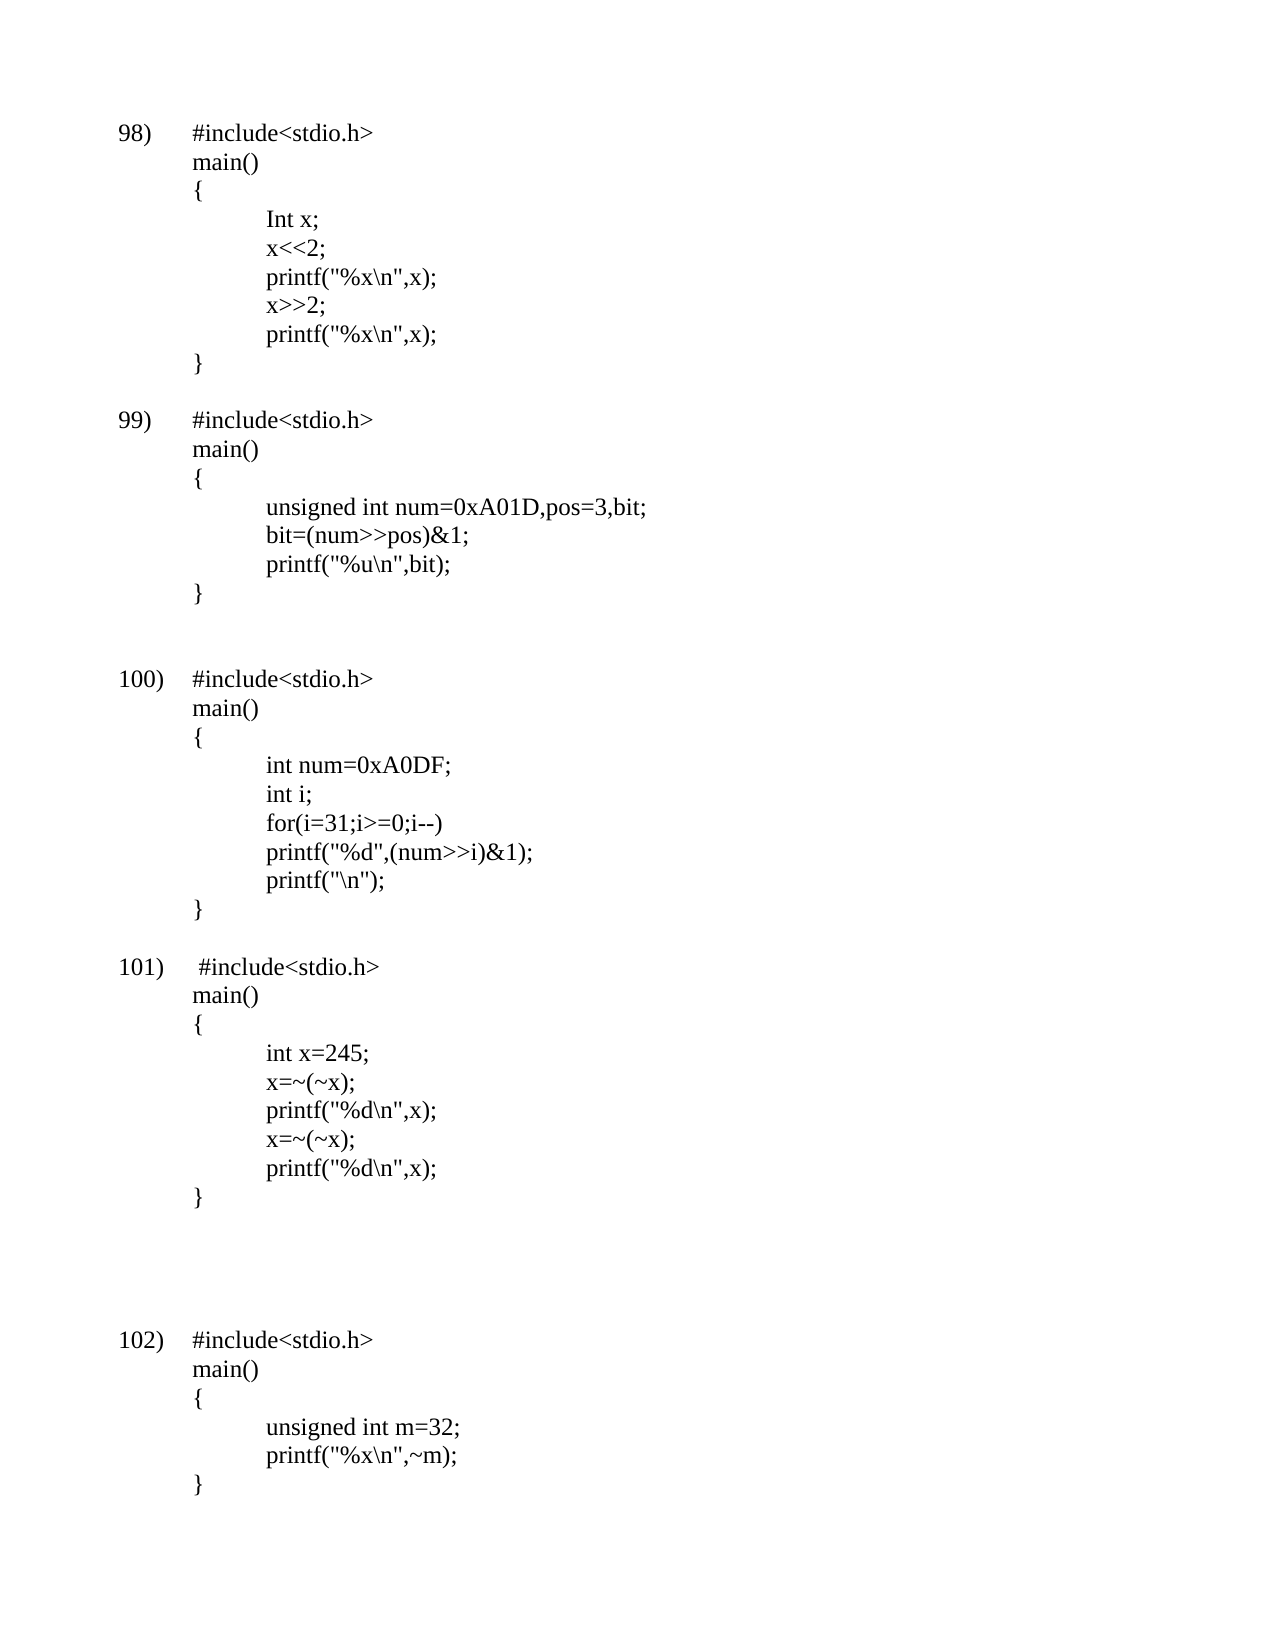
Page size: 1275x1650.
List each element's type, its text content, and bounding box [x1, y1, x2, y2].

text int x=245; [118, 1038, 1157, 1067]
text x>>2; [118, 291, 1157, 319]
text } [118, 1469, 1157, 1498]
text main() [118, 981, 1157, 1009]
text 101) #include<stdio.h> [118, 952, 1157, 981]
text main() [118, 434, 1157, 463]
text 98) #include<stdio.h> [118, 118, 1157, 147]
text for(i=31;i>=0;i--) [118, 808, 1157, 837]
text printf("%d\n",x); [118, 1153, 1157, 1182]
text } [118, 578, 1157, 607]
text x=~(~x); [118, 1124, 1157, 1153]
text main() [118, 1354, 1157, 1383]
text unsigned int num=0xA01D,pos=3,bit; [118, 492, 1157, 521]
text printf("%x\n",~m); [118, 1441, 1157, 1469]
text } [118, 348, 1157, 377]
text 102) #include<stdio.h> [118, 1326, 1157, 1354]
text { [118, 1009, 1157, 1038]
text { [118, 1383, 1157, 1412]
text { [118, 463, 1157, 492]
text unsigned int m=32; [118, 1412, 1157, 1441]
text printf("%x\n",x); [118, 319, 1157, 348]
text } [118, 1182, 1157, 1211]
text main() [118, 693, 1157, 722]
text main() [118, 147, 1157, 176]
text int num=0xA0DF; [118, 751, 1157, 779]
text { [118, 176, 1157, 204]
text x<<2; [118, 233, 1157, 262]
text int i; [118, 779, 1157, 808]
text printf("%x\n",x); [118, 262, 1157, 291]
text { [118, 722, 1157, 751]
text 99) #include<stdio.h> [118, 406, 1157, 434]
text bit=(num>>pos)&1; [118, 521, 1157, 549]
text printf("%d\n",x); [118, 1096, 1157, 1124]
text printf("%u\n",bit); [118, 549, 1157, 578]
text x=~(~x); [118, 1067, 1157, 1096]
text printf("\n"); [118, 866, 1157, 894]
text printf("%d",(num>>i)&1); [118, 837, 1157, 866]
text 100) #include<stdio.h> [118, 664, 1157, 693]
text } [118, 894, 1157, 923]
text Int x; [118, 204, 1157, 233]
